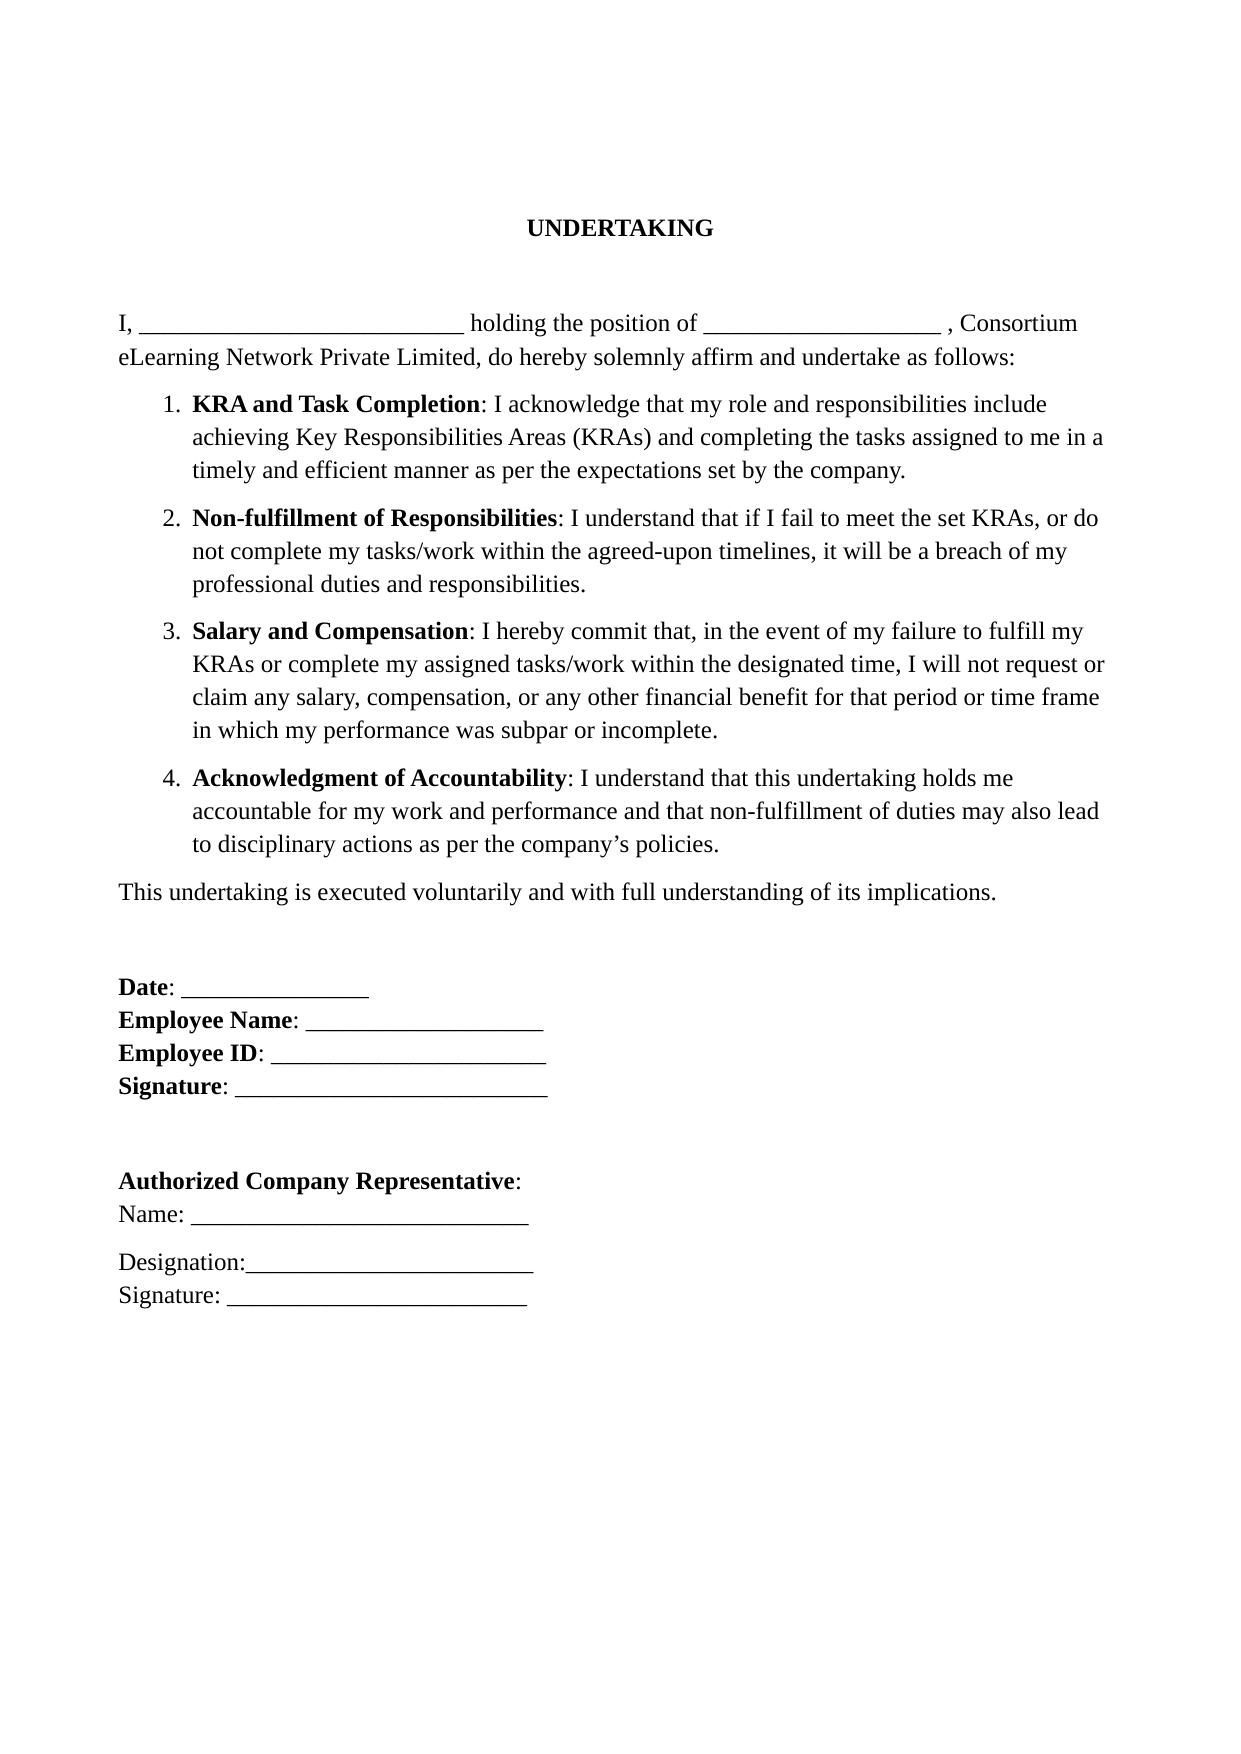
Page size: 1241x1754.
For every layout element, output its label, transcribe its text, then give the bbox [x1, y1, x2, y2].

text Designation:_______________________ Signature: ________________________ [118, 1247, 1122, 1309]
text This undertaking is executed voluntarily and with full understanding of its implications. [118, 877, 1122, 906]
list Acknowledgment of Accountability: I understand that this undertaking holds me accountable for my work and performance and that non-fulfillment of duties may also lead to disciplinary actions as per the company’s policies. [162, 763, 1122, 858]
list KRA and Task Completion: I acknowledge that my role and responsibilities include achieving Key Responsibilities Areas (KRAs) and completing the tasks assigned to me in a timely and efficient manner as per the expectations set by the company. [162, 389, 1122, 484]
text Authorized Company Representative: Name: ___________________________ [118, 1166, 1122, 1228]
text Date: _______________ Employee Name: ___________________ Employee ID: ______________________ Signature: _________________________ [118, 972, 1122, 1100]
list Non-fulfillment of Responsibilities: I understand that if I fail to meet the set KRAs, or do not complete my tasks/work within the agreed-upon timelines, it will be a breach of my professional duties and responsibilities. [162, 503, 1122, 598]
list Salary and Compensation: I hereby commit that, in the event of my failure to fulfill my KRAs or complete my assigned tasks/work within the designated time, I will not request or claim any salary, compensation, or any other financial benefit for that period or time frame in which my performance was subpar or incomplete. [162, 616, 1122, 744]
text I, __________________________ holding the position of ___________________ , Consortium eLearning Network Private Limited, do hereby solemnly affirm and undertake as follows: [118, 308, 1122, 370]
text UNDERTAKING [118, 213, 1122, 242]
